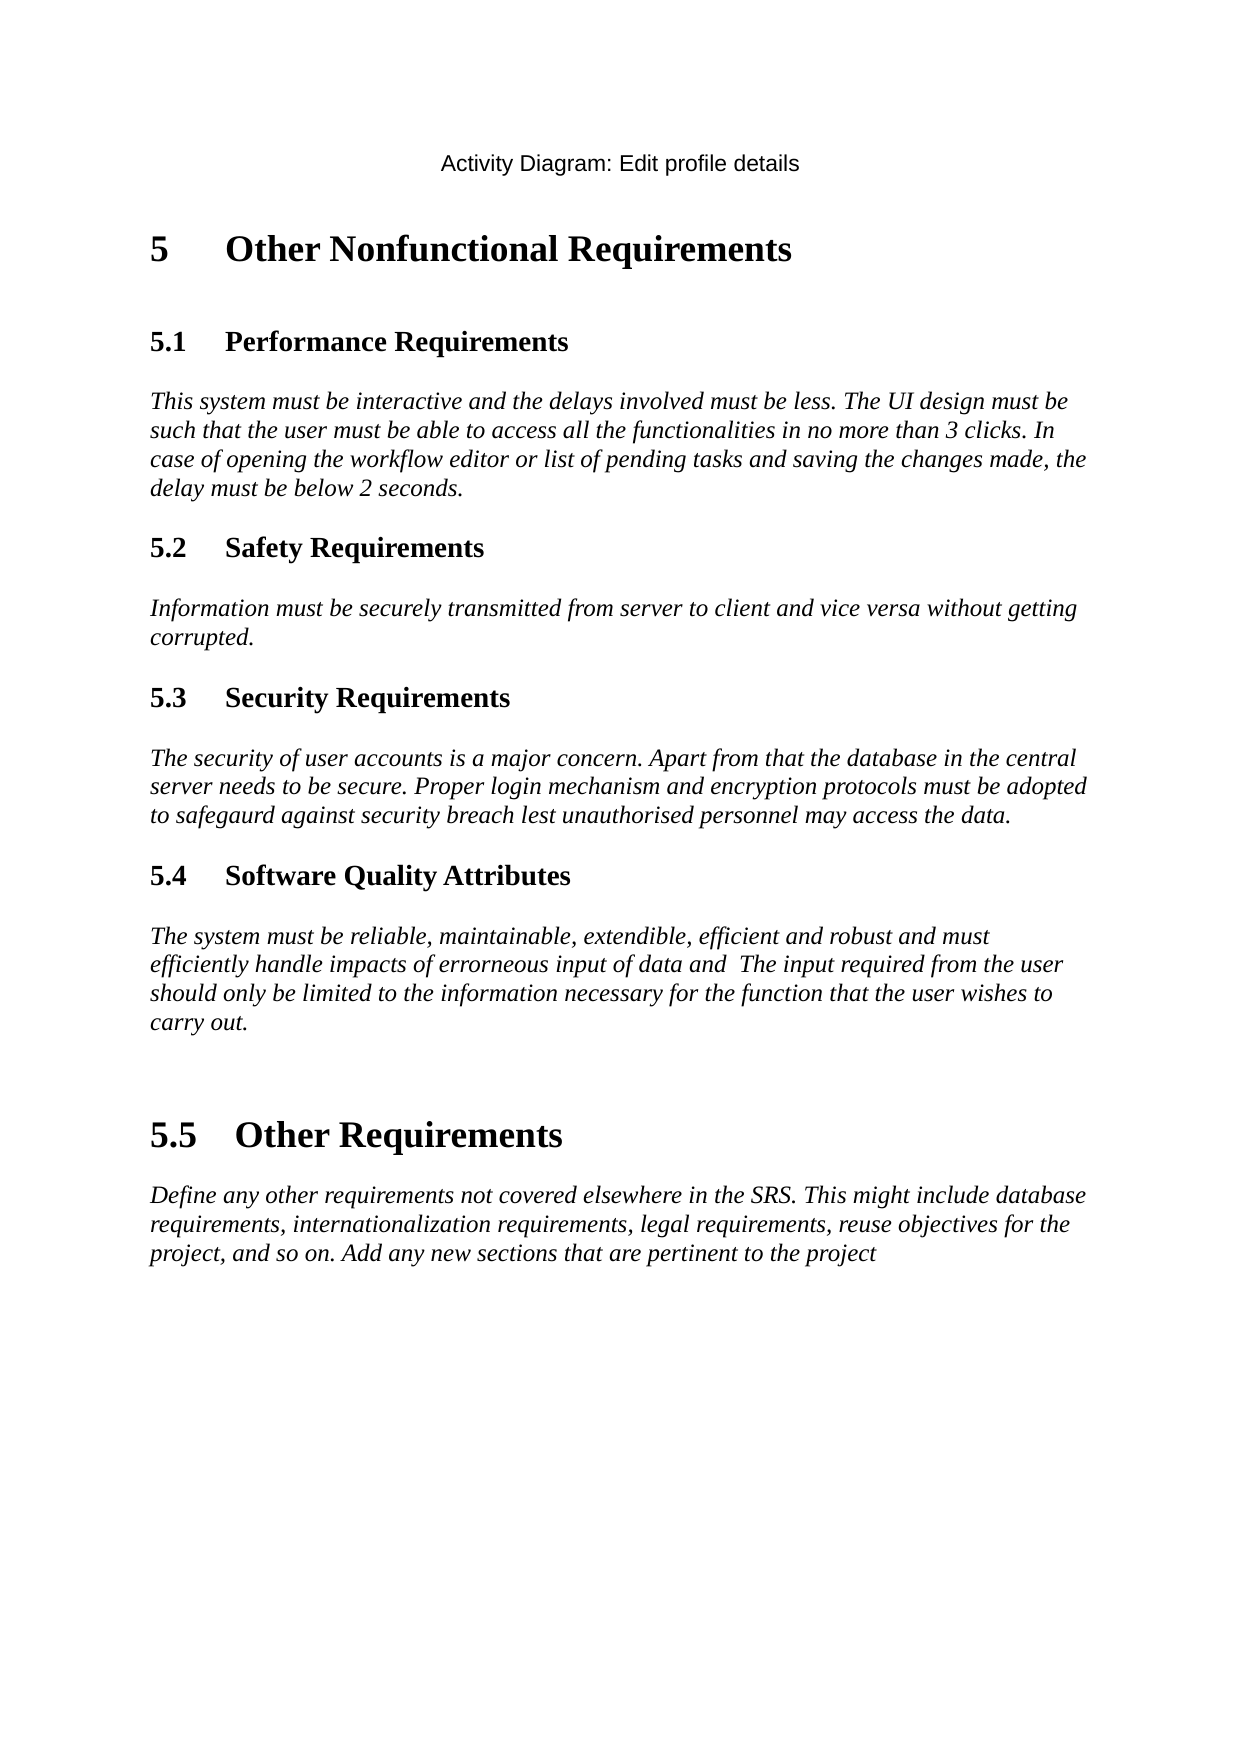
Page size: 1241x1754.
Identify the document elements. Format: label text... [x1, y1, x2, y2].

text Information must be securely transmitted from server to client and vice versa without getting corrupted. [150, 593, 1090, 651]
text Activity Diagram: Edit profile details [150, 150, 1090, 176]
subtitle 5.5 Other Requirements [150, 1112, 1090, 1155]
subtitle 5.2 Safety Requirements [150, 531, 1090, 564]
subtitle 5.1 Performance Requirements [150, 324, 1090, 357]
subtitle 5 Other Nonfunctional Requirements [150, 226, 1090, 269]
text The security of user accounts is a major concern. Apart from that the database in the central server needs to be secure. Proper login mechanism and encryption protocols must be adopted to safegaurd against security breach lest unauthorised personnel may access the data. [150, 743, 1090, 829]
text Define any other requirements not covered elsewhere in the SRS. This might include database requirements, internationalization requirements, legal requirements, reuse objectives for the project, and so on. Add any new sections that are pertinent to the project [150, 1180, 1090, 1266]
text The system must be reliable, maintainable, extendible, efficient and robust and must efficiently handle impacts of errorneous input of data and The input required from the user should only be limited to the information necessary for the function that the user wishes to carry out. [150, 921, 1090, 1036]
subtitle 5.3 Security Requirements [150, 680, 1090, 713]
text This system must be interactive and the delays involved must be less. The UI design must be such that the user must be able to access all the functionalities in no more than 3 clicks. In case of opening the workflow editor or list of pending tasks and saving the changes made, the delay must be below 2 seconds. [150, 386, 1090, 501]
subtitle 5.4 Software Quality Attributes [150, 858, 1090, 892]
